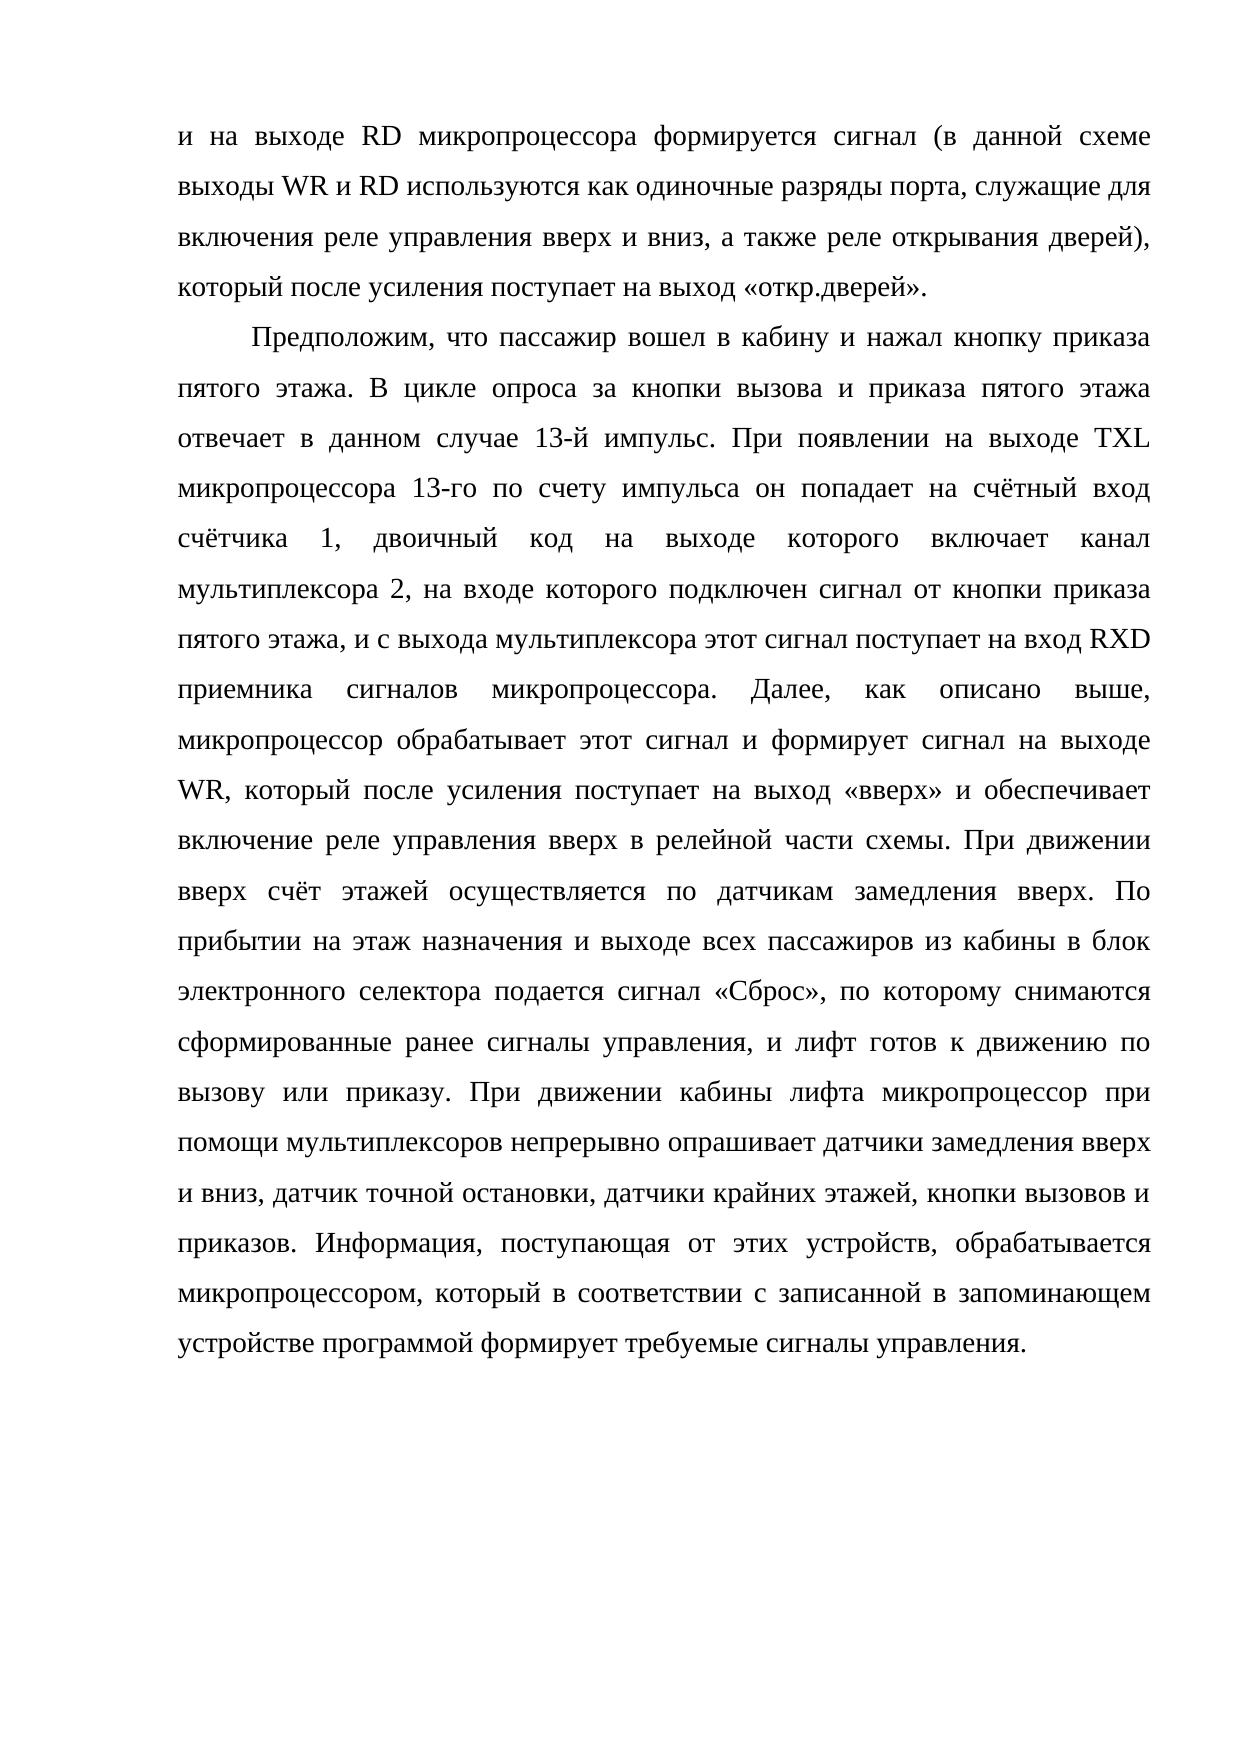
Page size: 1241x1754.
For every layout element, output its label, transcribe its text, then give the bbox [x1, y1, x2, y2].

text Предположим, что пассажир вошел в кабину и нажал кнопку приказа пятого этажа. В цикле опроса за кнопки вызова и приказа пятого этажа отвечает в данном случае 13-й импульс. При появлении на выходе TXL микропроцессора 13-го по счету импульса он попадает на счётный вход счётчика 1, двоичный код на выходе которого включает канал мультиплексора 2, на входе которого подключен сигнал от кнопки приказа пятого этажа, и с выхода мультиплексора этот сигнал поступает на вход RXD приемника сигналов микропроцессора. Далее, как описано выше, микропроцессор обрабатывает этот сигнал и формирует сигнал на выходе WR, который после усиления поступает на выход «вверх» и обеспечивает включение реле управления вверх в релейной части схемы. При движении вверх счёт этажей осуществляется по датчикам замедления вверх. По прибытии на этаж назначения и выходе всех пассажиров из кабины в блок электронного селектора подается сигнал «Сброс», по которому снимаются сформированные ранее сигналы управления, и лифт готов к движению по вызову или приказу. При движении кабины лифта микропроцессор при помощи мультиплексоров непрерывно опрашивает датчики замедления вверх и вниз, датчик точной остановки, датчики крайних этажей, кнопки вызовов и приказов. Информация, поступающая от этих устройств, обрабатывается микропроцессором, который в соответствии с записанной в запоминающем устройстве программой формирует требуемые сигналы управления. [177, 319, 1152, 1359]
text и на выходе RD микропроцессора формируется сигнал (в данной схеме выходы WR и RD используются как одиночные разряды порта, служащие для включения реле управления вверх и вниз, а также реле открывания дверей), который после усиления поступает на выход «откр.дверей». [177, 118, 1152, 303]
